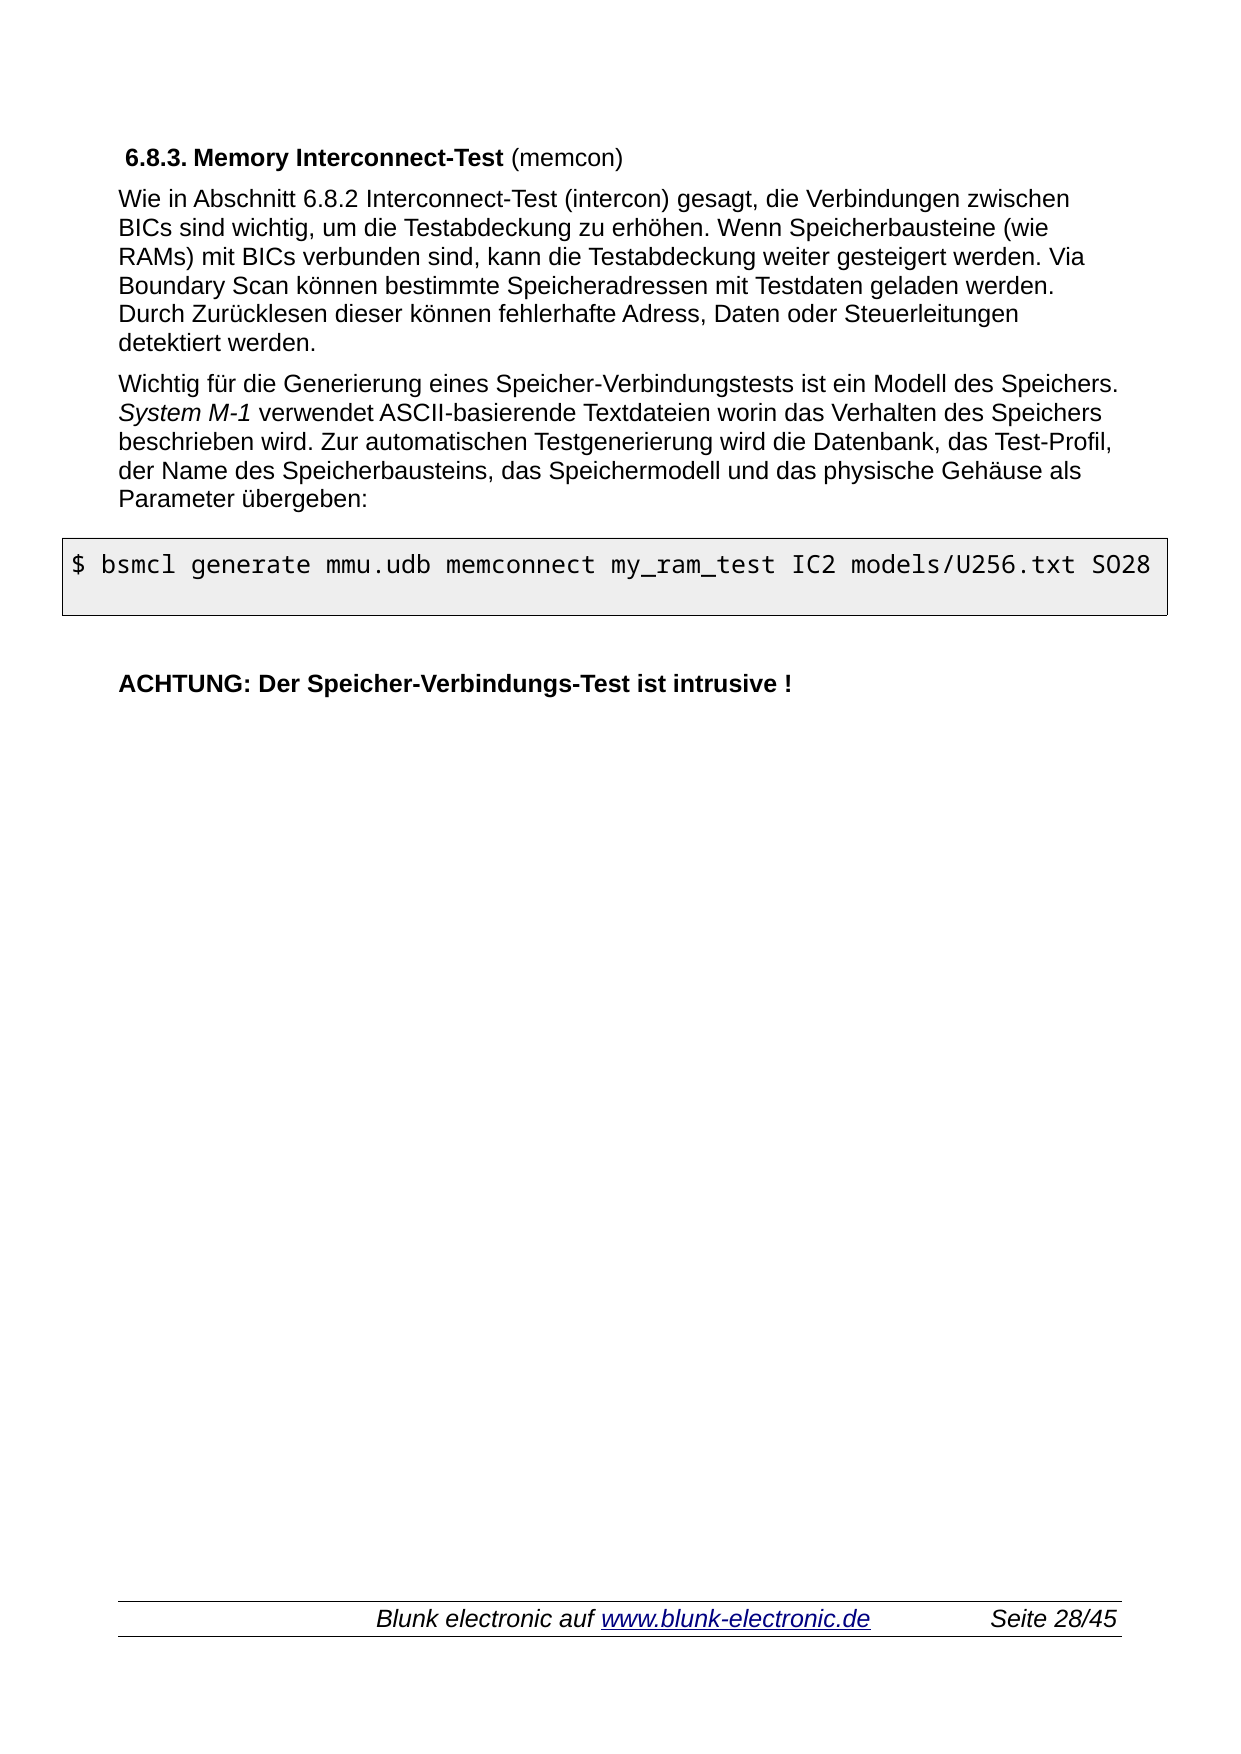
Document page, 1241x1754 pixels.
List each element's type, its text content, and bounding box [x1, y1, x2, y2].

text Wichtig für die Generierung eines Speicher-Verbindungstests ist ein Modell des Speichers. System M-1 verwendet ASCII-basierende Textdateien worin das Verhalten des Speichers beschrieben wird. Zur automatischen Testgenerierung wird die Datenbank, das Test-Profil, der Name des Speicherbausteins, das Speichermodell und das physische Gehäuse als Parameter übergeben: [118, 369, 1122, 513]
text Wie in Abschnitt 6.8.2 Interconnect-Test (intercon) gesagt, die Verbindungen zwischen BICs sind wichtig, um die Testabdeckung zu erhöhen. Wenn Speicherbausteine (wie RAMs) mit BICs verbunden sind, kann die Testabdeckung weiter gesteigert werden. Via Boundary Scan können bestimmte Speicheradressen mit Testdaten geladen werden. Durch Zurücklesen dieser können fehlerhafte Adress, Daten oder Steuerleitungen detektiert werden. [118, 184, 1122, 357]
text $ bsmcl generate mmu.udb memconnect my_ram_test IC2 models/U256.txt SO28 [71, 546, 1158, 581]
text ACHTUNG: Der Speicher-Verbindungs-Test ist intrusive ! [118, 668, 1122, 697]
subtitle Memory Interconnect-Test (memcon) [118, 143, 1122, 172]
